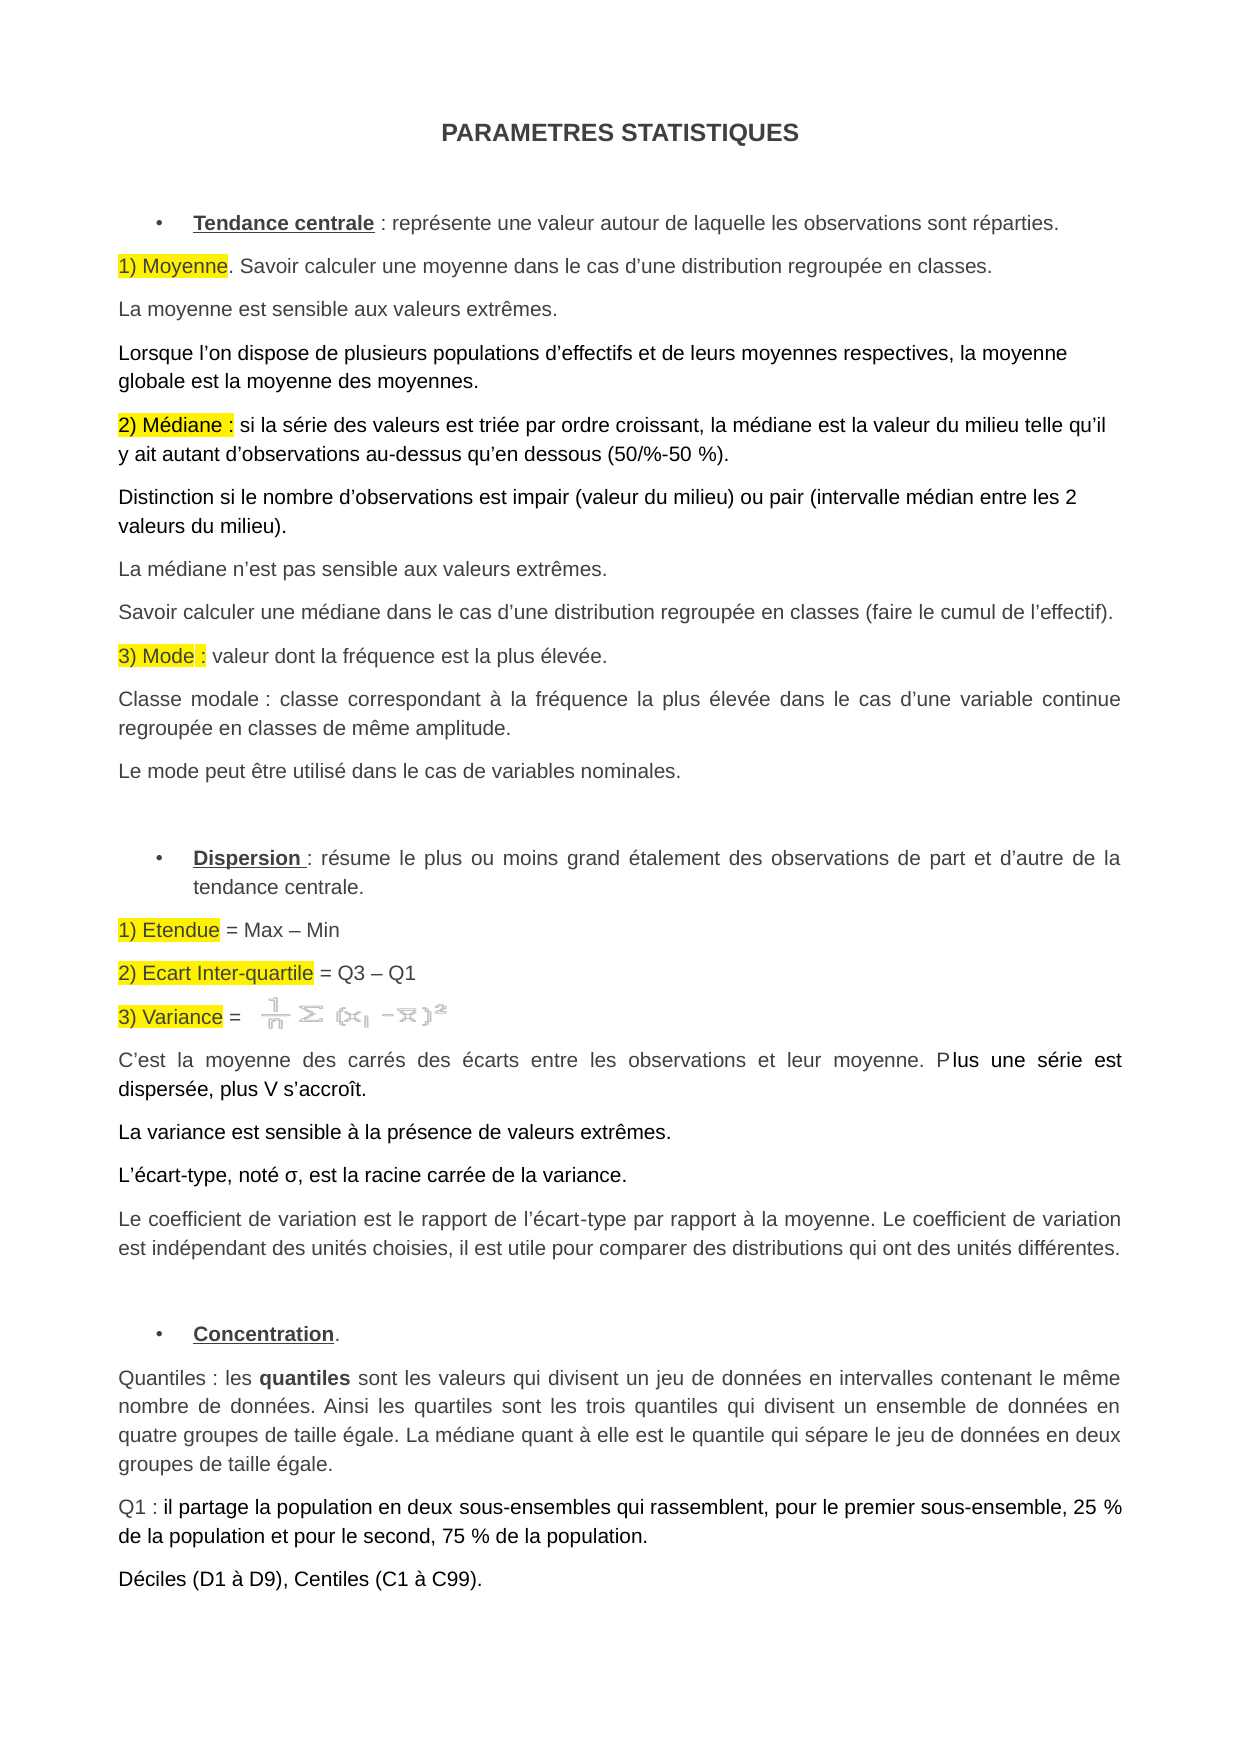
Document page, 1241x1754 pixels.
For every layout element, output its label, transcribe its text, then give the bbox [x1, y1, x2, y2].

text Q1 : il partage la population en deux sous-ensembles qui rassemblent, pour le premier sous-ensemble, 25 % de la population et pour le second, 75 % de la population. [118, 1495, 1122, 1548]
text Le mode peut être utilisé dans le cas de variables nominales. [118, 759, 1122, 783]
text Savoir calculer une médiane dans le cas d’une distribution regroupée en classes (faire le cumul de l’effectif). [118, 600, 1122, 624]
text C’est la moyenne des carrés des écarts entre les observations et leur moyenne. Plus une série est dispersée, plus V s’accroît. [118, 1048, 1122, 1101]
text Lorsque l’on dispose de plusieurs populations d’effectifs et de leurs moyennes respectives, la moyenne globale est la moyenne des moyennes. [118, 341, 1122, 393]
text 1) Etendue = Max – Min [118, 918, 1122, 942]
text Classe modale : classe correspondant à la fréquence la plus élevée dans le cas d’une variable continue regroupée en classes de même amplitude. [118, 687, 1122, 739]
text La variance est sensible à la présence de valeurs extrêmes. [118, 1120, 1122, 1144]
text 2) Ecart Inter-quartile = Q3 – Q1 [118, 961, 1122, 985]
list Concentration. [156, 1322, 1122, 1346]
text Le coefficient de variation est le rapport de l’écart‑type par rapport à la moyenne. Le coefficient de variation est indépendant des unités choisies, il est utile pour comparer des distributions qui ont des unités différentes. [118, 1207, 1122, 1259]
text La médiane n’est pas sensible aux valeurs extrêmes. [118, 557, 1122, 581]
text 3) Mode : valeur dont la fréquence est la plus élevée. [118, 643, 1122, 667]
text Quantiles : les quantiles sont les valeurs qui divisent un jeu de données en intervalles contenant le même nombre de données. Ainsi les quartiles sont les trois quantiles qui divisent un ensemble de données en quatre groupes de taille égale. La médiane quant à elle est le quantile qui sépare le jeu de données en deux groupes de taille égale. [118, 1365, 1122, 1476]
text Déciles (D1 à D9), Centiles (C1 à C99). [118, 1567, 1122, 1591]
text 2) Médiane : si la série des valeurs est triée par ordre croissant, la médiane est la valeur du milieu telle qu’il y ait autant d’observations au-dessus qu’en dessous (50/%-50 %). [118, 413, 1122, 465]
text 3) Variance = [118, 1004, 250, 1028]
list Tendance centrale : représente une valeur autour de laquelle les observations sont réparties. [156, 211, 1122, 234]
list Dispersion : résume le plus ou moins grand étalement des observations de part et d’autre de la tendance centrale. [156, 846, 1122, 898]
text Distinction si le nombre d’observations est impair (valeur du milieu) ou pair (intervalle médian entre les 2 valeurs du milieu). [118, 485, 1122, 537]
text PARAMETRES STATISTIQUES [118, 118, 1122, 147]
text 1) Moyenne. Savoir calculer une moyenne dans le cas d’une distribution regroupée en classes. [118, 254, 1122, 278]
text L’écart-type, noté σ, est la racine carrée de la variance. [118, 1163, 1122, 1187]
text [454, 1004, 1122, 1028]
text La moyenne est sensible aux valeurs extrêmes. [118, 297, 1122, 321]
